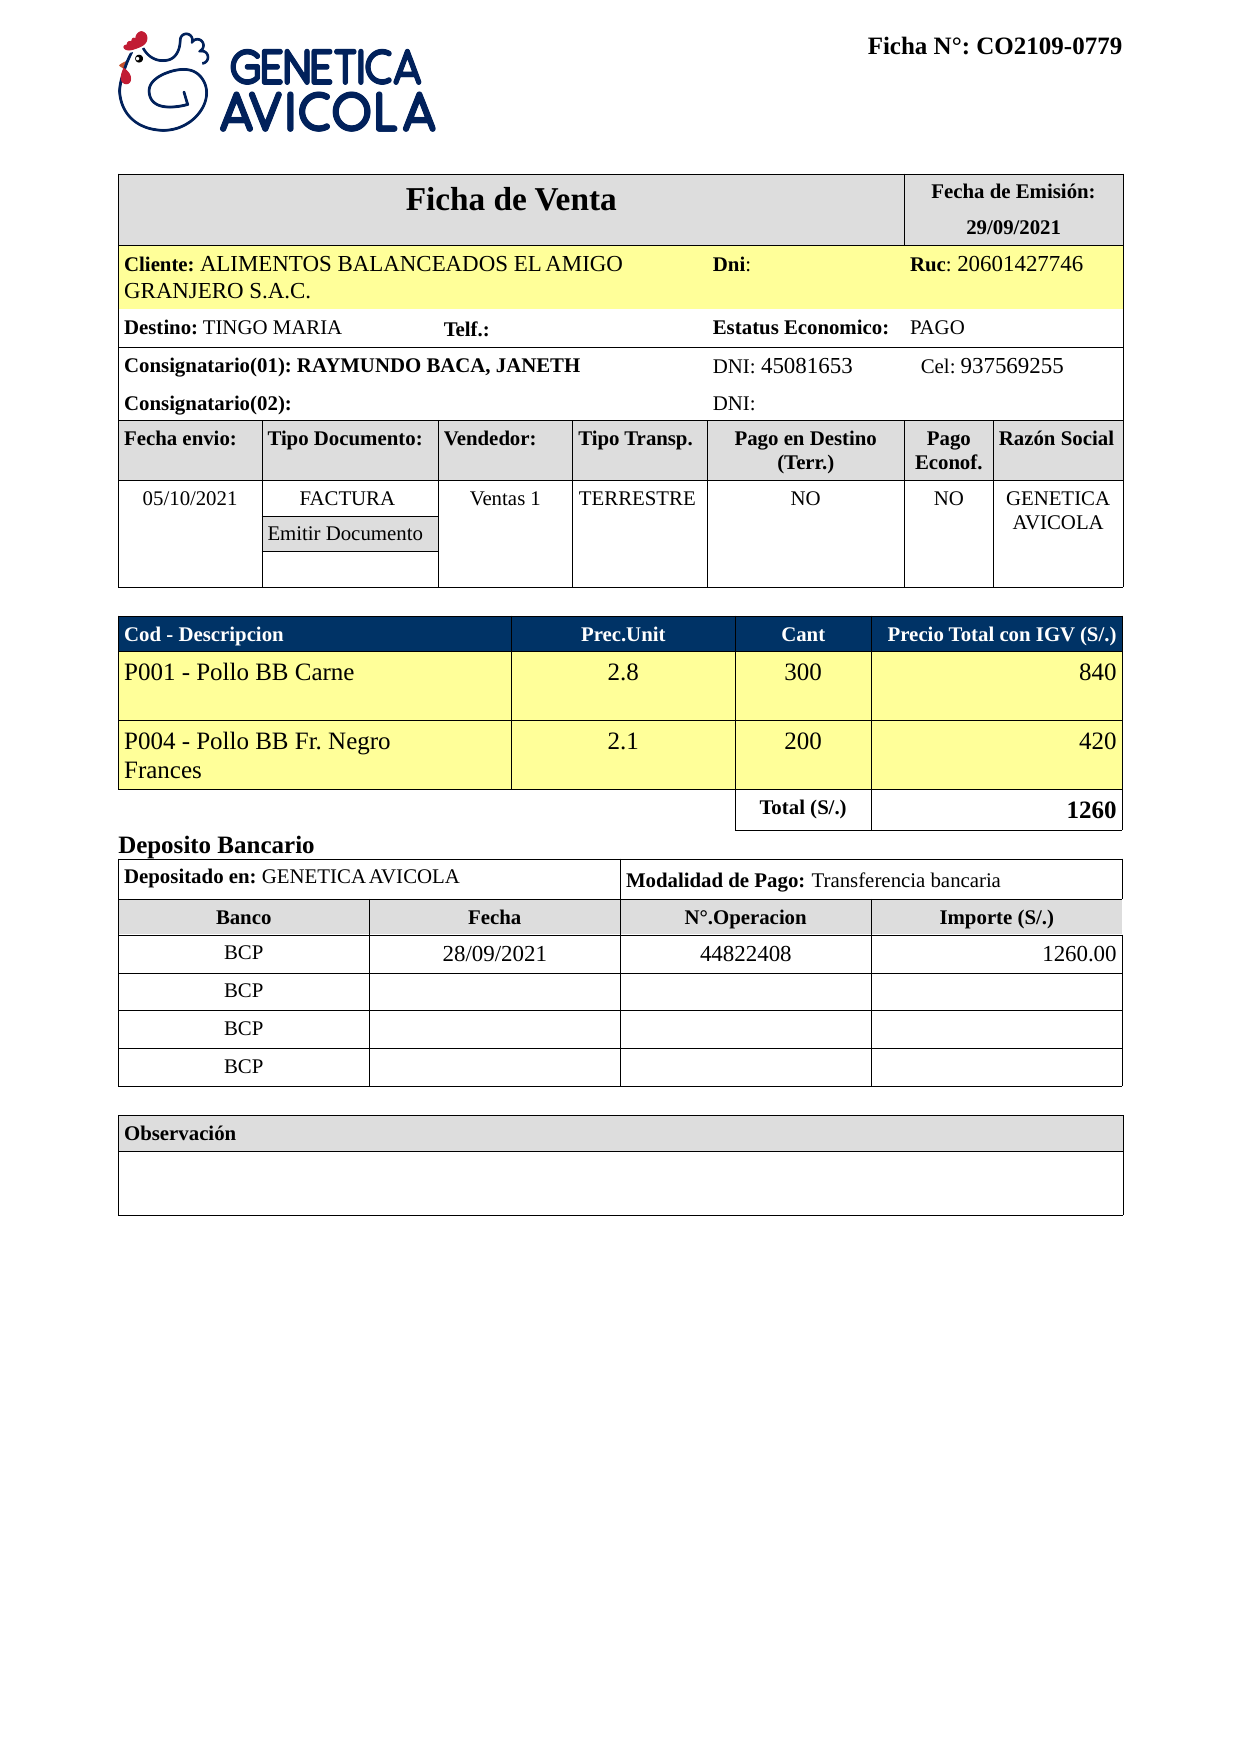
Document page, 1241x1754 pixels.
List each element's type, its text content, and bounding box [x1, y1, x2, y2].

table_cell [621, 974, 871, 1010]
table_header Cod - Descripcion [119, 617, 511, 651]
table_cell [872, 1049, 1122, 1086]
table_cell Destino: TINGO MARIA [119, 309, 438, 347]
table_cell [370, 974, 620, 1010]
table_cell 28/09/2021 [370, 936, 620, 972]
table_cell Pago en Destino (Terr.) [708, 421, 904, 480]
table_header Precio Total con IGV (S/.) [872, 617, 1122, 651]
table_cell BCP [119, 936, 369, 972]
table_cell Telf.: [438, 309, 707, 347]
table_cell FACTURA [263, 481, 438, 516]
table_cell BCP [119, 1049, 369, 1086]
table_cell Vendedor: [439, 421, 572, 480]
table_cell [872, 1011, 1122, 1048]
table_cell BCP [119, 1011, 369, 1048]
table_cell PAGO [904, 309, 1123, 347]
table_header Fecha de Emisión: [905, 175, 1123, 209]
table_cell NO [905, 481, 993, 587]
table_header Modalidad de Pago: Transferencia bancaria [621, 860, 1122, 899]
table_header Cant [736, 617, 871, 651]
table_cell 420 [872, 721, 1122, 789]
table_cell TERRESTRE [573, 481, 707, 587]
table_header Ficha de Venta [119, 175, 904, 245]
table_header Prec.Unit [512, 617, 735, 651]
table_cell Consignatario(02): [119, 385, 707, 420]
table_cell N°.Operacion [621, 900, 871, 934]
table_header Observación [119, 1116, 1123, 1151]
table_cell 1260 [872, 790, 1122, 830]
table_cell [370, 1011, 620, 1048]
table_cell Estatus Economico: [707, 309, 904, 347]
table_cell NO [708, 481, 904, 587]
table_cell [621, 1011, 871, 1048]
table_cell 300 [736, 652, 871, 720]
table_cell 840 [872, 652, 1122, 720]
table_cell [118, 790, 511, 830]
table_cell [119, 1152, 1123, 1215]
table_cell Pago Econof. [905, 421, 993, 480]
table_cell DNI: [707, 385, 1123, 420]
table_cell GENETICA AVICOLA [994, 481, 1123, 587]
table_cell Dni: [707, 246, 904, 309]
table_cell Ruc: 20601427746 [904, 246, 1123, 309]
table_cell Total (S/.) [736, 790, 871, 830]
table_cell Tipo Transp. [573, 421, 707, 480]
text Deposito Bancario [118, 830, 1122, 858]
table_cell [263, 552, 438, 587]
table_cell 05/10/2021 [119, 481, 262, 587]
table_cell [621, 1049, 871, 1086]
table_cell Fecha [370, 900, 620, 934]
table_header Depositado en: GENETICA AVICOLA [119, 860, 620, 899]
table_cell Emitir Documento [263, 517, 438, 551]
picture [118, 31, 436, 132]
table_cell Importe (S/.) [872, 900, 1122, 934]
table_cell [370, 1049, 620, 1086]
table_cell Cliente: ALIMENTOS BALANCEADOS EL AMIGO GRANJERO S.A.C. [119, 246, 707, 309]
table_cell Razón Social [994, 421, 1123, 480]
table_cell 1260.00 [872, 936, 1122, 972]
table_cell BCP [119, 974, 369, 1010]
table_cell 2.8 [512, 652, 735, 720]
table_cell Tipo Documento: [263, 421, 438, 480]
table_cell Consignatario(01): RAYMUNDO BACA, JANETH [119, 348, 707, 385]
table_cell 44822408 [621, 936, 871, 972]
table_cell 200 [736, 721, 871, 789]
table_cell Banco [119, 900, 369, 934]
table_cell 29/09/2021 [905, 209, 1123, 245]
table_cell DNI: 45081653 [707, 348, 915, 385]
table_cell Ventas 1 [439, 481, 572, 587]
table_cell [511, 790, 735, 830]
table_cell P001 - Pollo BB Carne [119, 652, 511, 720]
table_cell 2.1 [512, 721, 735, 789]
table_cell [872, 974, 1122, 1010]
table_cell P004 - Pollo BB Fr. Negro Frances [119, 721, 511, 789]
table_cell Cel: 937569255 [915, 348, 1123, 385]
table_cell Fecha envio: [119, 421, 262, 480]
